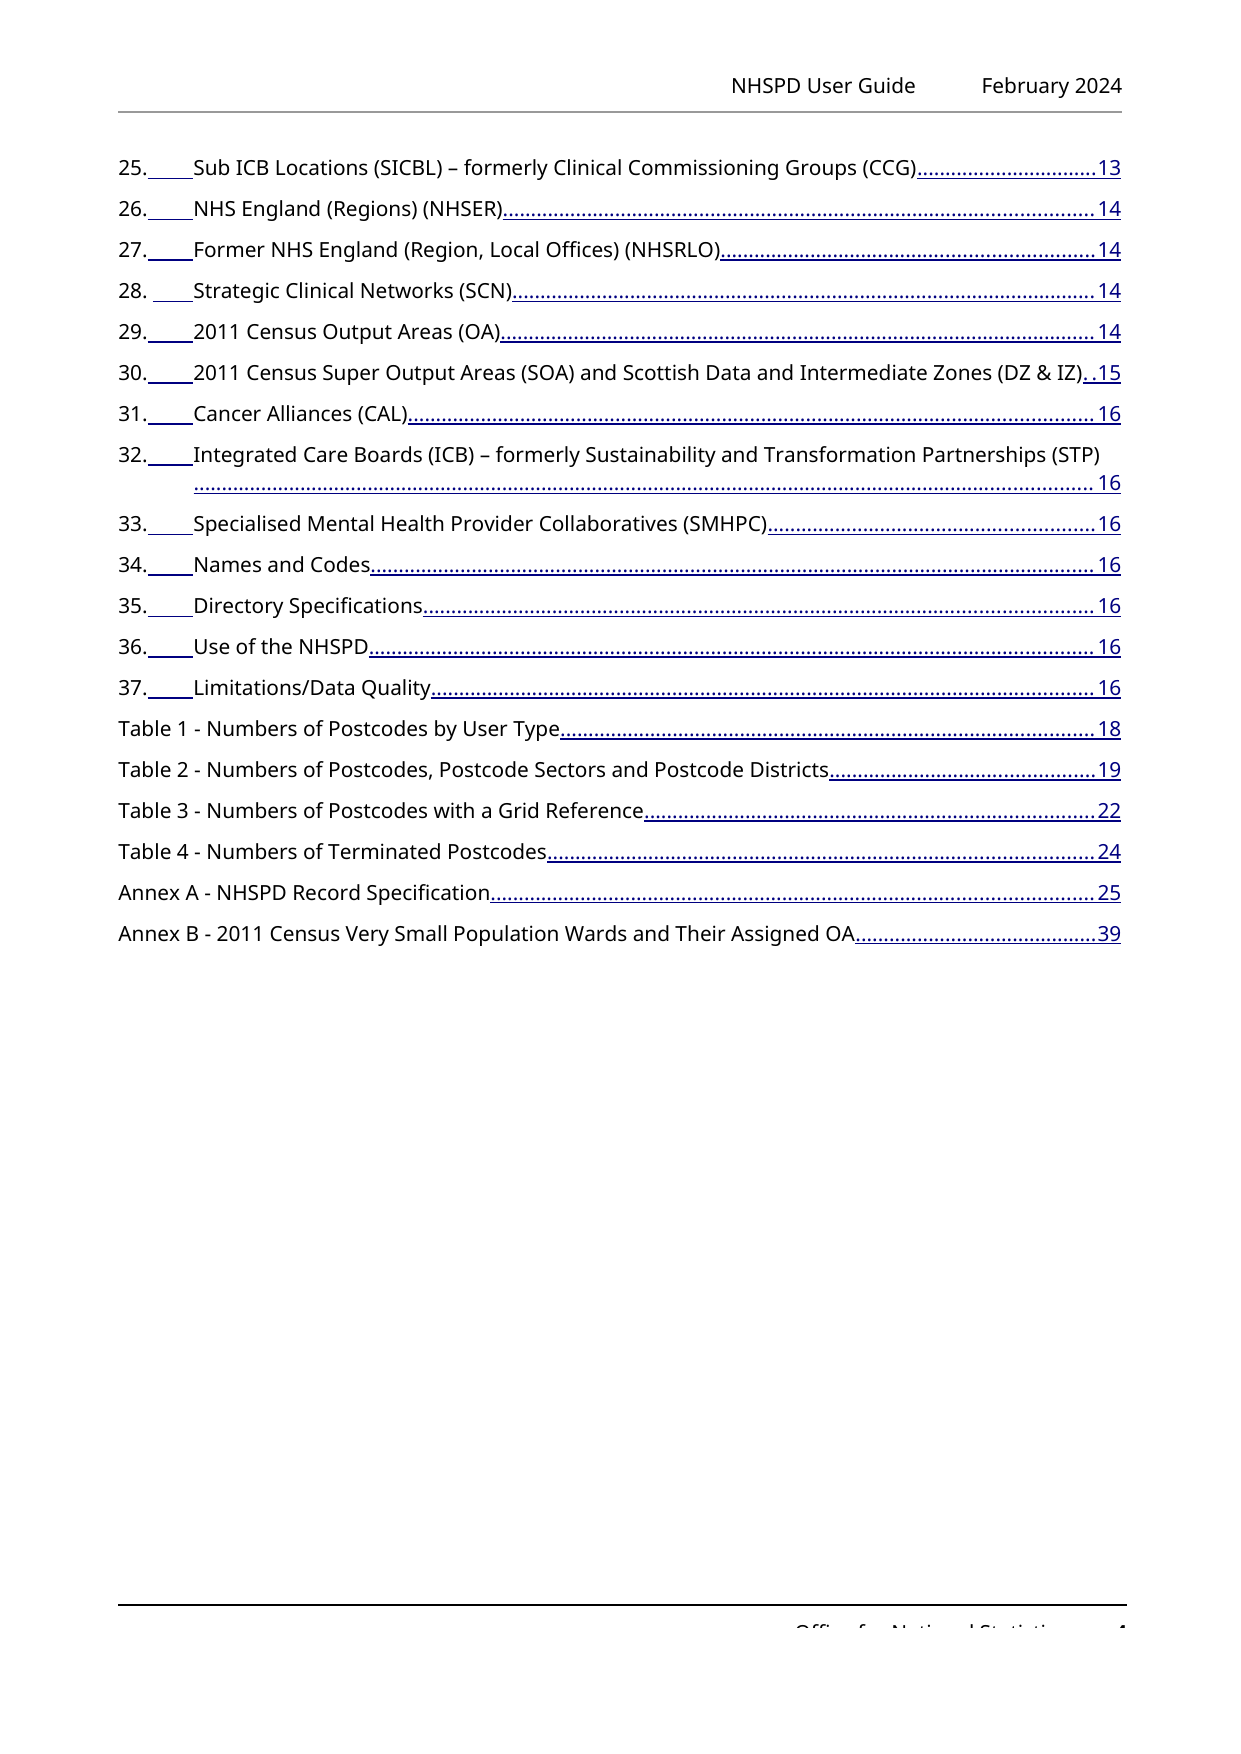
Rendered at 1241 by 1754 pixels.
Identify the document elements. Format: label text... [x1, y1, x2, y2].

text 36. Use of the NHSPD 16 [118, 632, 1122, 661]
text 25. Sub ICB Locations (SICBL) – formerly Clinical Commissioning Groups (CCG) 13 [118, 153, 1122, 182]
text 29. 2011 Census Output Areas (OA) 14 [118, 317, 1122, 346]
text 34. Names and Codes 16 [118, 550, 1122, 579]
text 32. Integrated Care Boards (ICB) – formerly Sustainability and Transformation Partnerships (STP) 16 [118, 440, 1122, 497]
text Table 1 - Numbers of Postcodes by User Type 18 [118, 714, 1122, 743]
text 37. Limitations/Data Quality 16 [118, 673, 1122, 702]
text 28. Strategic Clinical Networks (SCN) 14 [118, 276, 1122, 305]
text 30. 2011 Census Super Output Areas (SOA) and Scottish Data and Intermediate Zones (DZ & IZ) 15 [118, 358, 1122, 387]
text 31. Cancer Alliances (CAL) 16 [118, 399, 1122, 428]
text Table 2 - Numbers of Postcodes, Postcode Sectors and Postcode Districts 19 [118, 755, 1122, 783]
text Annex A - NHSPD Record Specification 25 [118, 878, 1122, 906]
text 26. NHS England (Regions) (NHSER) 14 [118, 194, 1122, 223]
text 33. Specialised Mental Health Provider Collaboratives (SMHPC) 16 [118, 509, 1122, 538]
text Table 3 - Numbers of Postcodes with a Grid Reference 22 [118, 796, 1122, 824]
text 35. Directory Specifications 16 [118, 591, 1122, 620]
text Annex B - 2011 Census Very Small Population Wards and Their Assigned OA 39 [118, 919, 1122, 947]
text 27. Former NHS England (Region, Local Offices) (NHSRLO) 14 [118, 235, 1122, 264]
text Table 4 - Numbers of Terminated Postcodes 24 [118, 837, 1122, 865]
